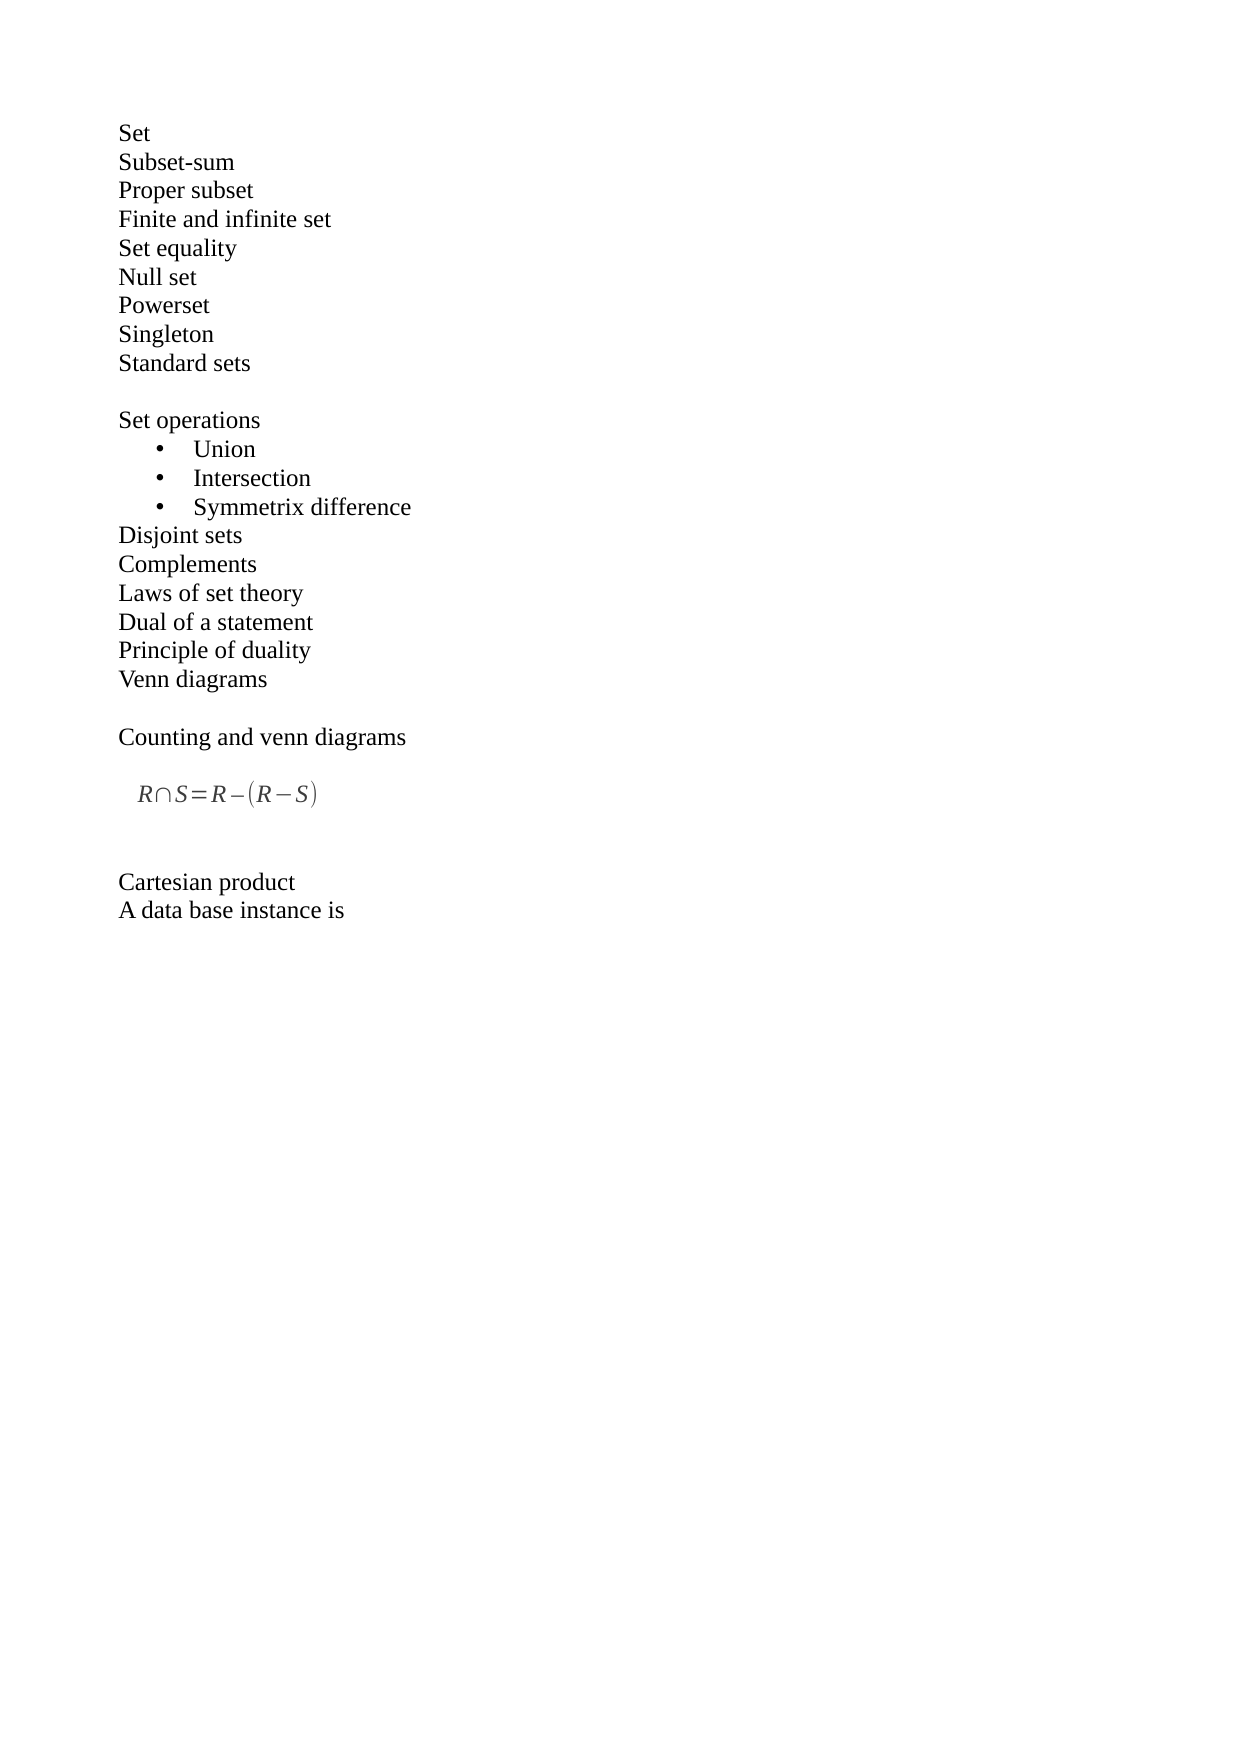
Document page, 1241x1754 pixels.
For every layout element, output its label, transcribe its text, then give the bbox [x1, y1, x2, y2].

list Intersection [156, 463, 1122, 492]
text Proper subset [118, 176, 1122, 204]
text Complements [118, 549, 1122, 578]
text Standard sets [118, 348, 1122, 377]
text Laws of set theory [118, 578, 1122, 607]
text Finite and infinite set [118, 204, 1122, 233]
list Union [156, 434, 1122, 463]
text Venn diagrams [118, 664, 1122, 693]
text Set equality [118, 233, 1122, 262]
text Disjoint sets [118, 521, 1122, 549]
text A data base instance is [118, 896, 1122, 924]
text Counting and venn diagrams [118, 722, 1122, 751]
text Singleton [118, 319, 1122, 348]
text Powerset [118, 291, 1122, 319]
text Subset-sum [118, 147, 1122, 176]
list Symmetrix difference [156, 492, 1122, 521]
text Null set [118, 262, 1122, 291]
text Dual of a statement [118, 607, 1122, 636]
text Principle of duality [118, 636, 1122, 664]
text Set [118, 118, 1122, 147]
text Set operations [118, 406, 1122, 434]
text Cartesian product [118, 867, 1122, 896]
